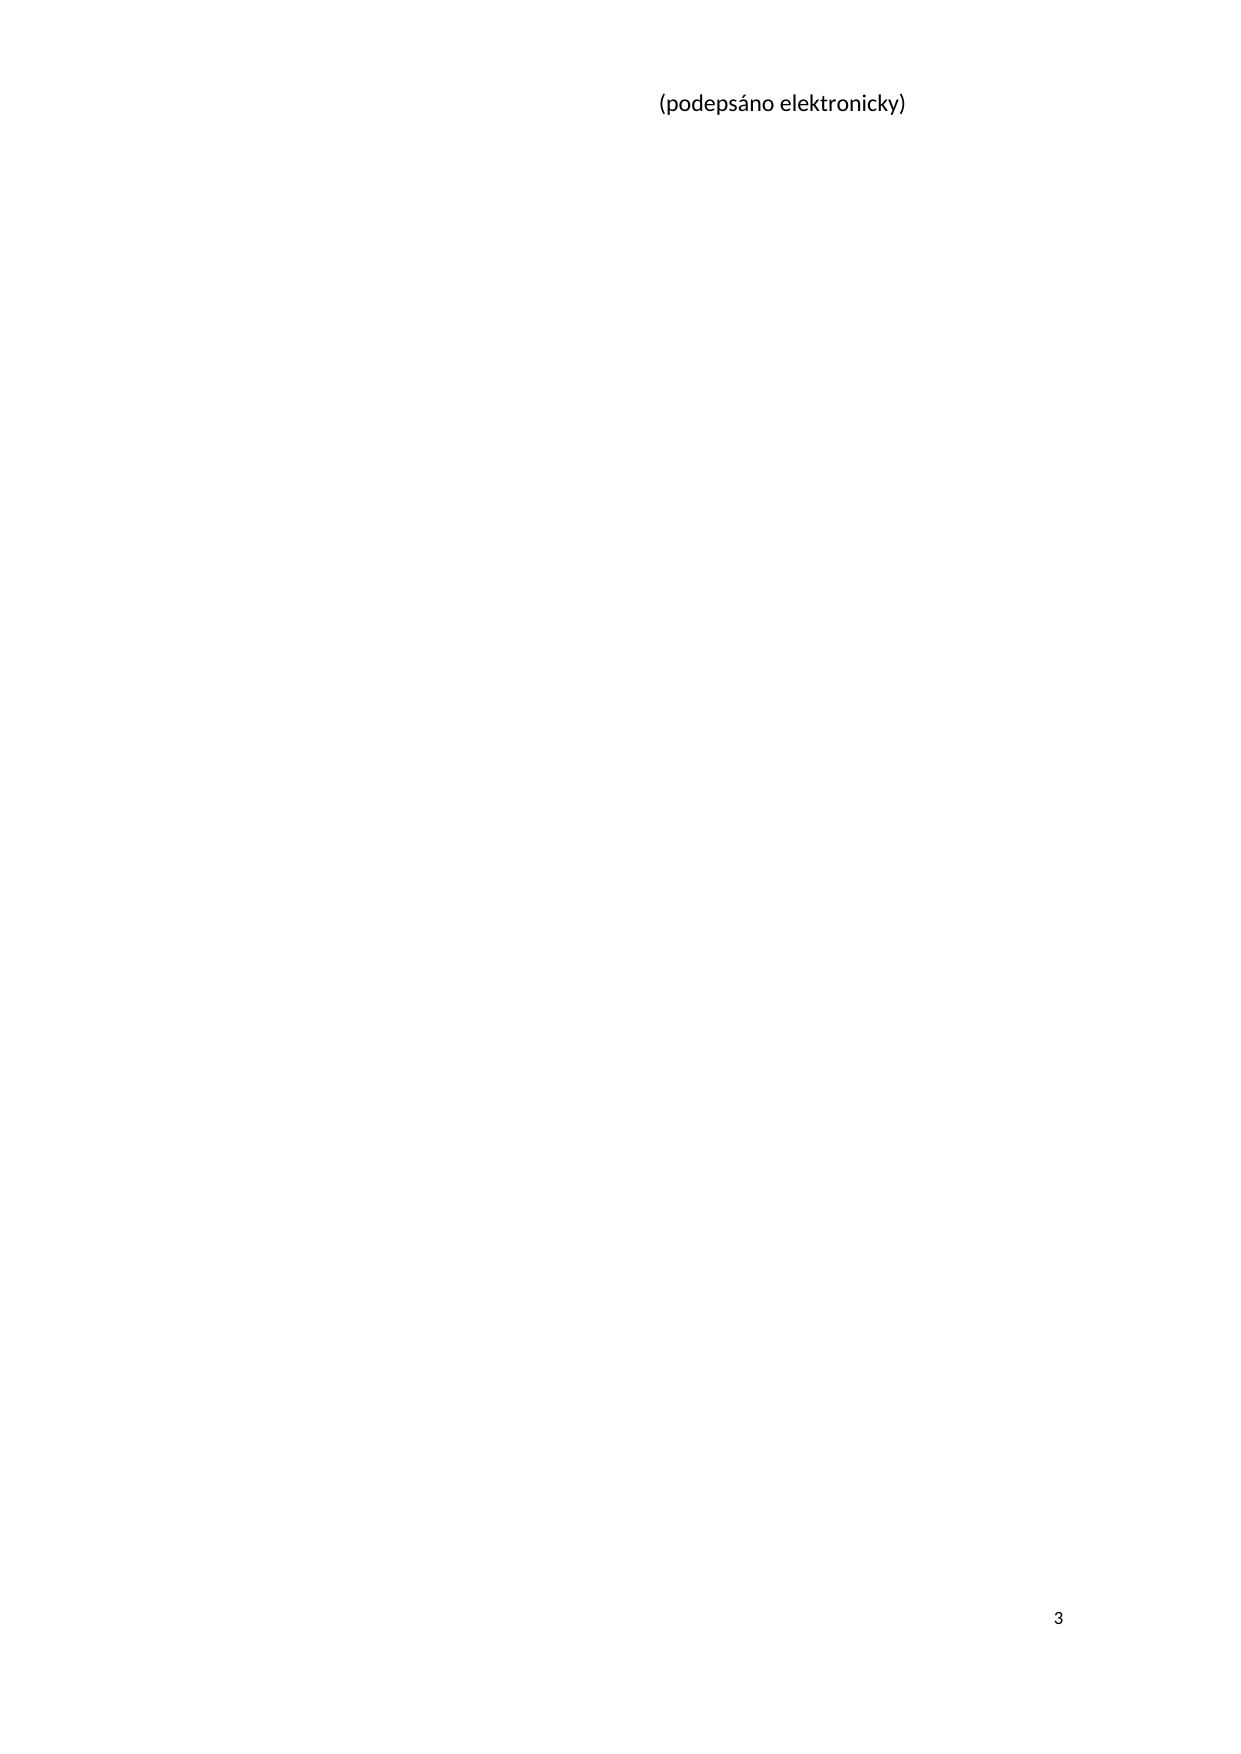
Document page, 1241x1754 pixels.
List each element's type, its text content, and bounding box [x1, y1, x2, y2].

text (podepsáno elektronicky) [502, 88, 1063, 118]
